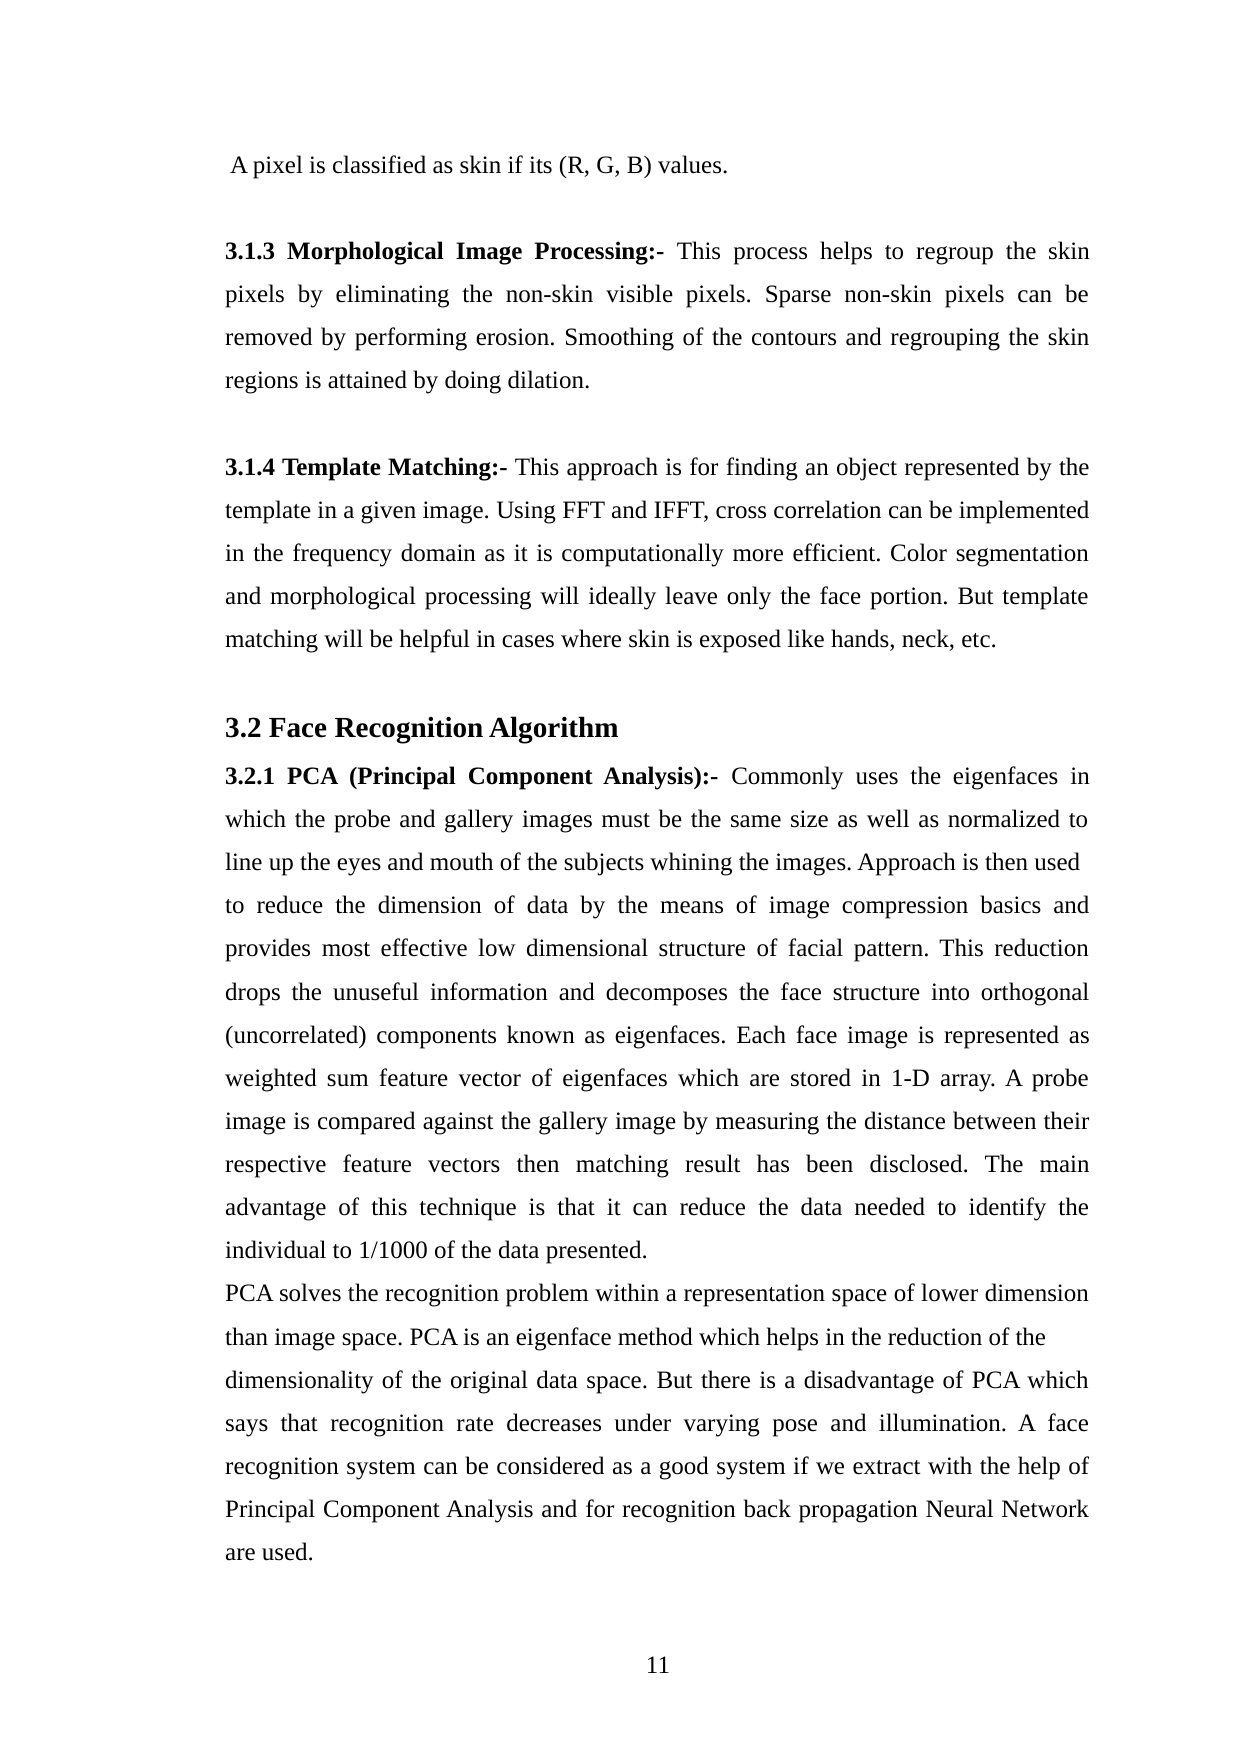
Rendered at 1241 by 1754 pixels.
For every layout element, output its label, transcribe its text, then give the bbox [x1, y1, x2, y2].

text 3.2.1 PCA (Principal Component Analysis):- Commonly uses the eigenfaces in which the probe and gallery images must be the same size as well as normalized to line up the eyes and mouth of the subjects whining the images. Approach is then used [225, 761, 1090, 876]
text 3.1.3 Morphological Image Processing:- This process helps to regroup the skin pixels by eliminating the non-skin visible pixels. Sparse non-skin pixels can be removed by performing erosion. Smoothing of the contours and regrouping the skin regions is attained by doing dilation. [225, 236, 1090, 394]
text 3.2 Face Recognition Algorithm [225, 711, 1090, 744]
text dimensionality of the original data space. But there is a disadvantage of PCA which says that recognition rate decreases under varying pose and illumination. A face recognition system can be considered as a good system if we extract with the help of Principal Component Analysis and for recognition back propagation Neural Network are used. [225, 1365, 1090, 1566]
text 3.1.4 Template Matching:- This approach is for finding an object represented by the template in a given image. Using FFT and IFFT, cross correlation can be implemented in the frequency domain as it is computationally more efficient. Color segmentation and morphological processing will ideally leave only the face portion. But template matching will be helpful in cases where skin is exposed like hands, neck, etc. [225, 452, 1090, 653]
text PCA solves the recognition problem within a representation space of lower dimension than image space. PCA is an eigenface method which helps in the reduction of the [225, 1278, 1090, 1350]
text A pixel is classified as skin if its (R, G, B) values. [225, 150, 1090, 179]
text to reduce the dimension of data by the means of image compression basics and provides most effective low dimensional structure of facial pattern. This reduction drops the unuseful information and decomposes the face structure into orthogonal (uncorrelated) components known as eigenfaces. Each face image is represented as weighted sum feature vector of eigenfaces which are stored in 1-D array. A probe image is compared against the gallery image by measuring the distance between their respective feature vectors then matching result has been disclosed. The main advantage of this technique is that it can reduce the data needed to identify the individual to 1/1000 of the data presented. [225, 890, 1090, 1264]
